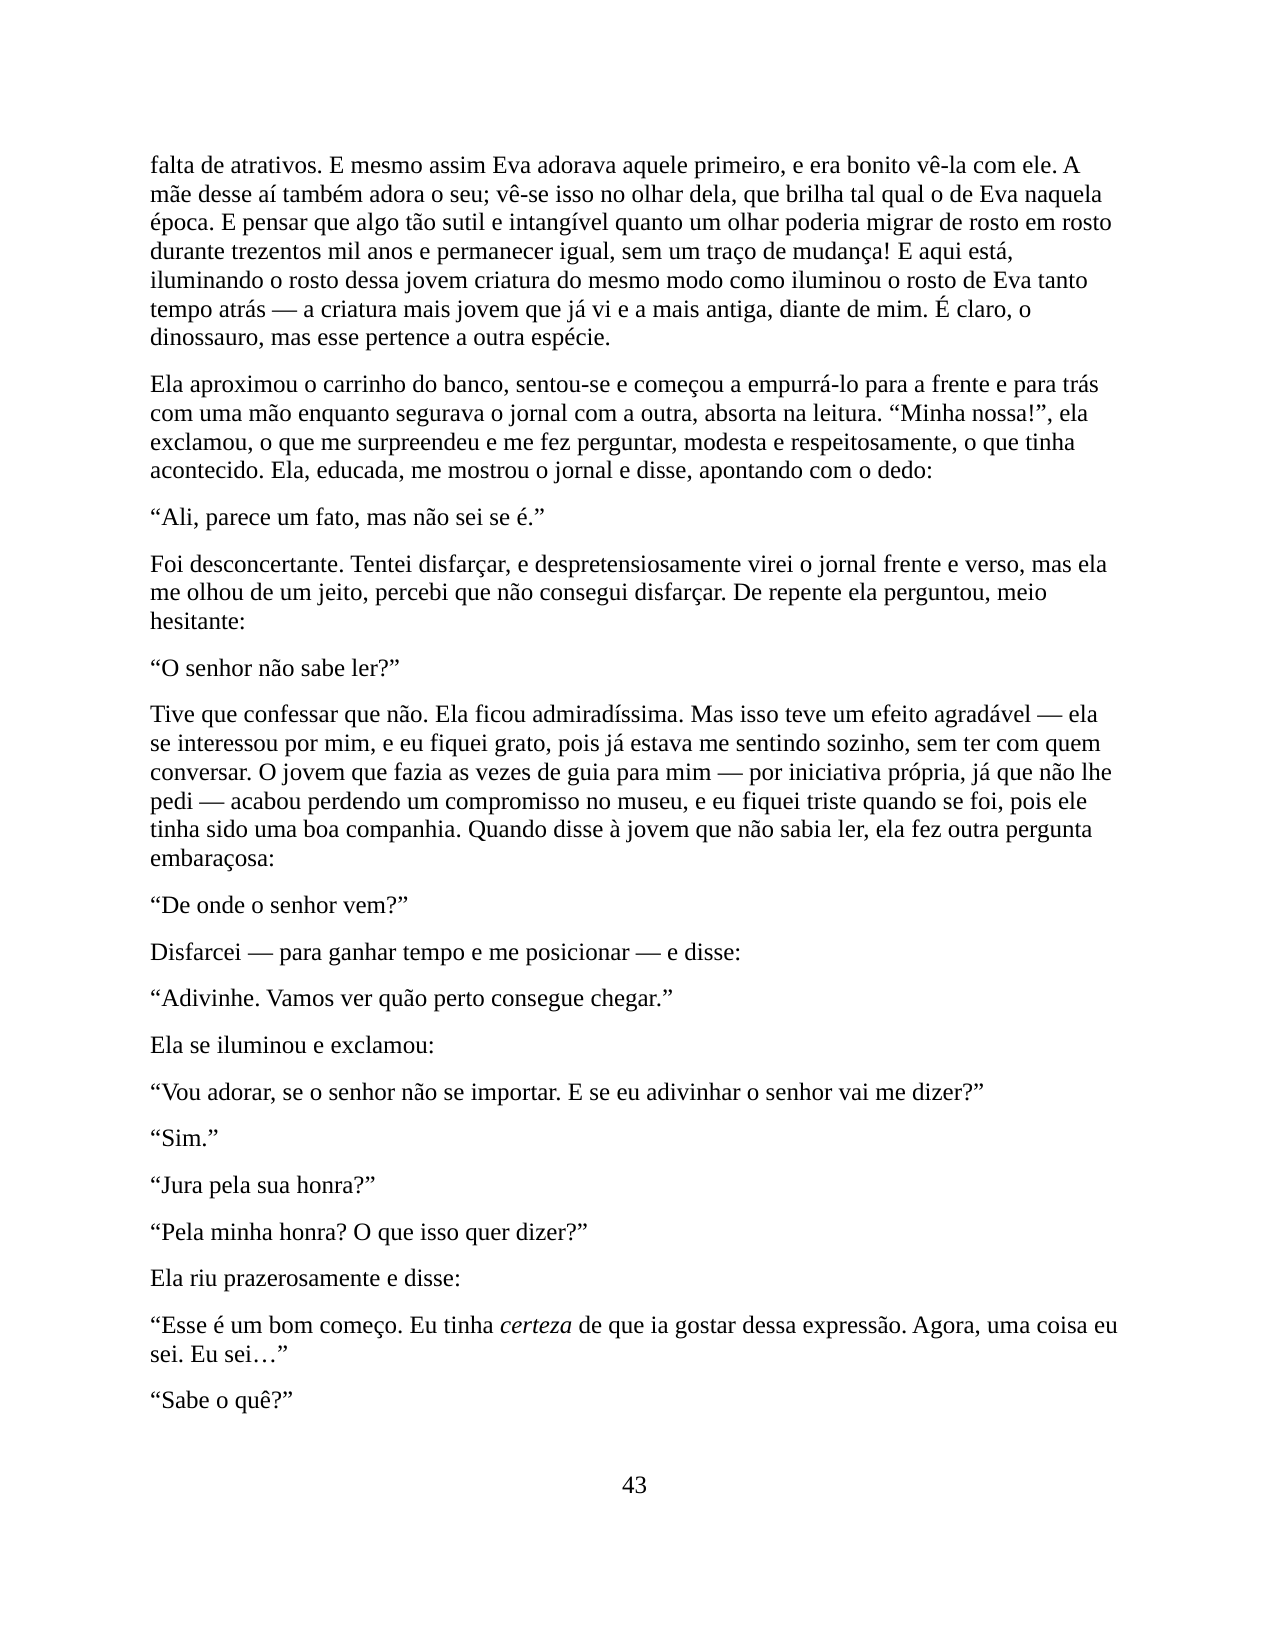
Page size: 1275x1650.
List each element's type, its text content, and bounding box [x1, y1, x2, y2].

text “O senhor não sabe ler?” [150, 653, 1125, 682]
text “De onde o senhor vem?” [150, 890, 1125, 919]
text “Pela minha honra? O que isso quer dizer?” [150, 1217, 1125, 1245]
text “Adivinhe. Vamos ver quão perto consegue chegar.” [150, 983, 1125, 1012]
text “Esse é um bom começo. Eu tinha certeza de que ia gostar dessa expressão. Agora, uma coisa eu sei. Eu sei…” [150, 1310, 1125, 1367]
text Foi desconcertante. Tentei disfarçar, e despretensiosamente virei o jornal frente e verso, mas ela me olhou de um jeito, percebi que não consegui disfarçar. De repente ela perguntou, meio hesitante: [150, 549, 1125, 635]
text Disfarcei — para ganhar tempo e me posicionar — e disse: [150, 937, 1125, 965]
text “Jura pela sua honra?” [150, 1170, 1125, 1199]
text falta de atrativos. E mesmo assim Eva adorava aquele primeiro, e era bonito vê-la com ele. A mãe desse aí também adora o seu; vê-se isso no olhar dela, que brilha tal qual o de Eva naquela época. E pensar que algo tão sutil e intangível quanto um olhar poderia migrar de rosto em rosto durante trezentos mil anos e permanecer igual, sem um traço de mudança! E aqui está, iluminando o rosto dessa jovem criatura do mesmo modo como iluminou o rosto de Eva tanto tempo atrás — a criatura mais jovem que já vi e a mais antiga, diante de mim. É claro, o dinossauro, mas esse pertence a outra espécie. [150, 150, 1125, 351]
text Ela aproximou o carrinho do banco, sentou-se e começou a empurrá-lo para a frente e para trás com uma mão enquanto segurava o jornal com a outra, absorta na leitura. “Minha nossa!”, ela exclamou, o que me surpreendeu e me fez perguntar, modesta e respeitosamente, o que tinha acontecido. Ela, educada, me mostrou o jornal e disse, apontando com o dedo: [150, 369, 1125, 484]
text “Ali, parece um fato, mas não sei se é.” [150, 502, 1125, 531]
text “Sabe o quê?” [150, 1385, 1125, 1414]
text Ela riu prazerosamente e disse: [150, 1263, 1125, 1292]
text “Sim.” [150, 1123, 1125, 1152]
text “Vou adorar, se o senhor não se importar. E se eu adivinhar o senhor vai me dizer?” [150, 1077, 1125, 1105]
text Ela se iluminou e exclamou: [150, 1030, 1125, 1059]
text Tive que confessar que não. Ela ficou admiradíssima. Mas isso teve um efeito agradável — ela se interessou por mim, e eu fiquei grato, pois já estava me sentindo sozinho, sem ter com quem conversar. O jovem que fazia as vezes de guia para mim — por iniciativa própria, já que não lhe pedi — acabou perdendo um compromisso no museu, e eu fiquei triste quando se foi, pois ele tinha sido uma boa companhia. Quando disse à jovem que não sabia ler, ela fez outra pergunta embaraçosa: [150, 699, 1125, 872]
